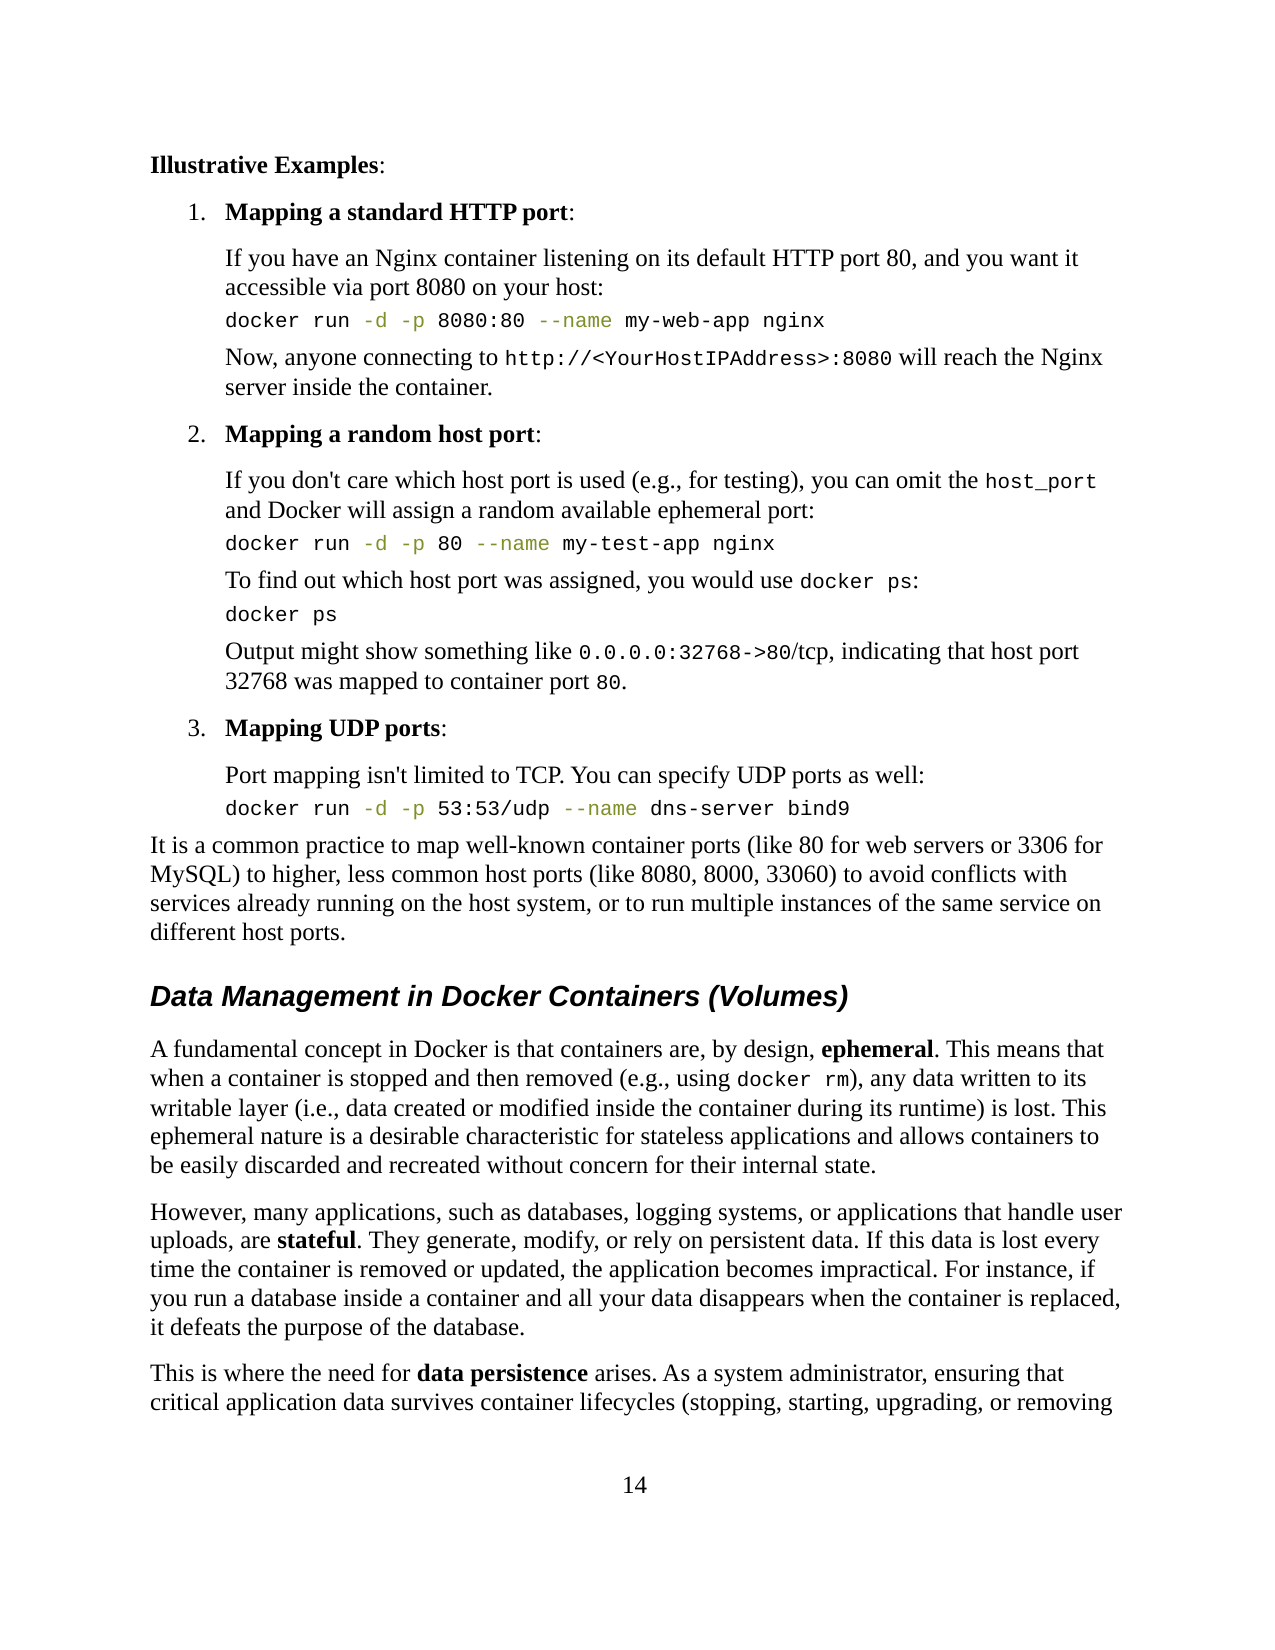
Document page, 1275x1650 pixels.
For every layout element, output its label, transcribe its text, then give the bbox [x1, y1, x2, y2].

list If you have an Nginx container listening on its default HTTP port 80, and you want it accessible via port 8080 on your host: [187, 243, 1125, 301]
text A fundamental concept in Docker is that containers are, by design, ephemeral. This means that when a container is stopped and then removed (e.g., using docker rm), any data written to its writable layer (i.e., data created or modified inside the container during its runtime) is lost. This ephemeral nature is a desirable characteristic for stateless applications and allows containers to be easily discarded and recreated without concern for their internal state. [150, 1034, 1125, 1179]
list docker ps [187, 604, 1125, 627]
subtitle Data Management in Docker Containers (Volumes) [150, 979, 1125, 1013]
list To find out which host port was assigned, you would use docker ps: [187, 565, 1125, 595]
list Output might show something like 0.0.0.0:32768->80/tcp, indicating that host port 32768 was mapped to container port 80. [187, 636, 1125, 696]
list docker run -d -p 8080:80 --name my-web-app nginx [187, 310, 1125, 333]
list Mapping UDP ports: [187, 713, 1125, 742]
text It is a common practice to map well-known container ports (like 80 for web servers or 3306 for MySQL) to higher, less common host ports (like 8080, 8000, 33060) to avoid conflicts with services already running on the host system, or to run multiple instances of the same service on different host ports. [150, 830, 1125, 945]
text However, many applications, such as databases, logging systems, or applications that handle user uploads, are stateful. They generate, modify, or rely on persistent data. If this data is lost every time the container is removed or updated, the application becomes impractical. For instance, if you run a database inside a container and all your data disappears when the container is replaced, it defeats the purpose of the database. [150, 1197, 1125, 1341]
text Illustrative Examples: [150, 150, 1125, 179]
text This is where the need for data persistence arises. As a system administrator, ensuring that critical application data survives container lifecycles (stopping, starting, upgrading, or removing [150, 1358, 1125, 1416]
list Mapping a standard HTTP port: [187, 197, 1125, 225]
list Port mapping isn't limited to TCP. You can specify UDP ports as well: [187, 760, 1125, 789]
list docker run -d -p 53:53/udp --name dns-server bind9 [187, 798, 1125, 821]
list If you don't care which host port is used (e.g., for testing), you can omit the host_port and Docker will assign a random available ephemeral port: [187, 465, 1125, 524]
list Mapping a random host port: [187, 419, 1125, 447]
list Now, anyone connecting to http://<YourHostIPAddress>:8080 will reach the Nginx server inside the container. [187, 342, 1125, 401]
list docker run -d -p 80 --name my-test-app nginx [187, 533, 1125, 556]
